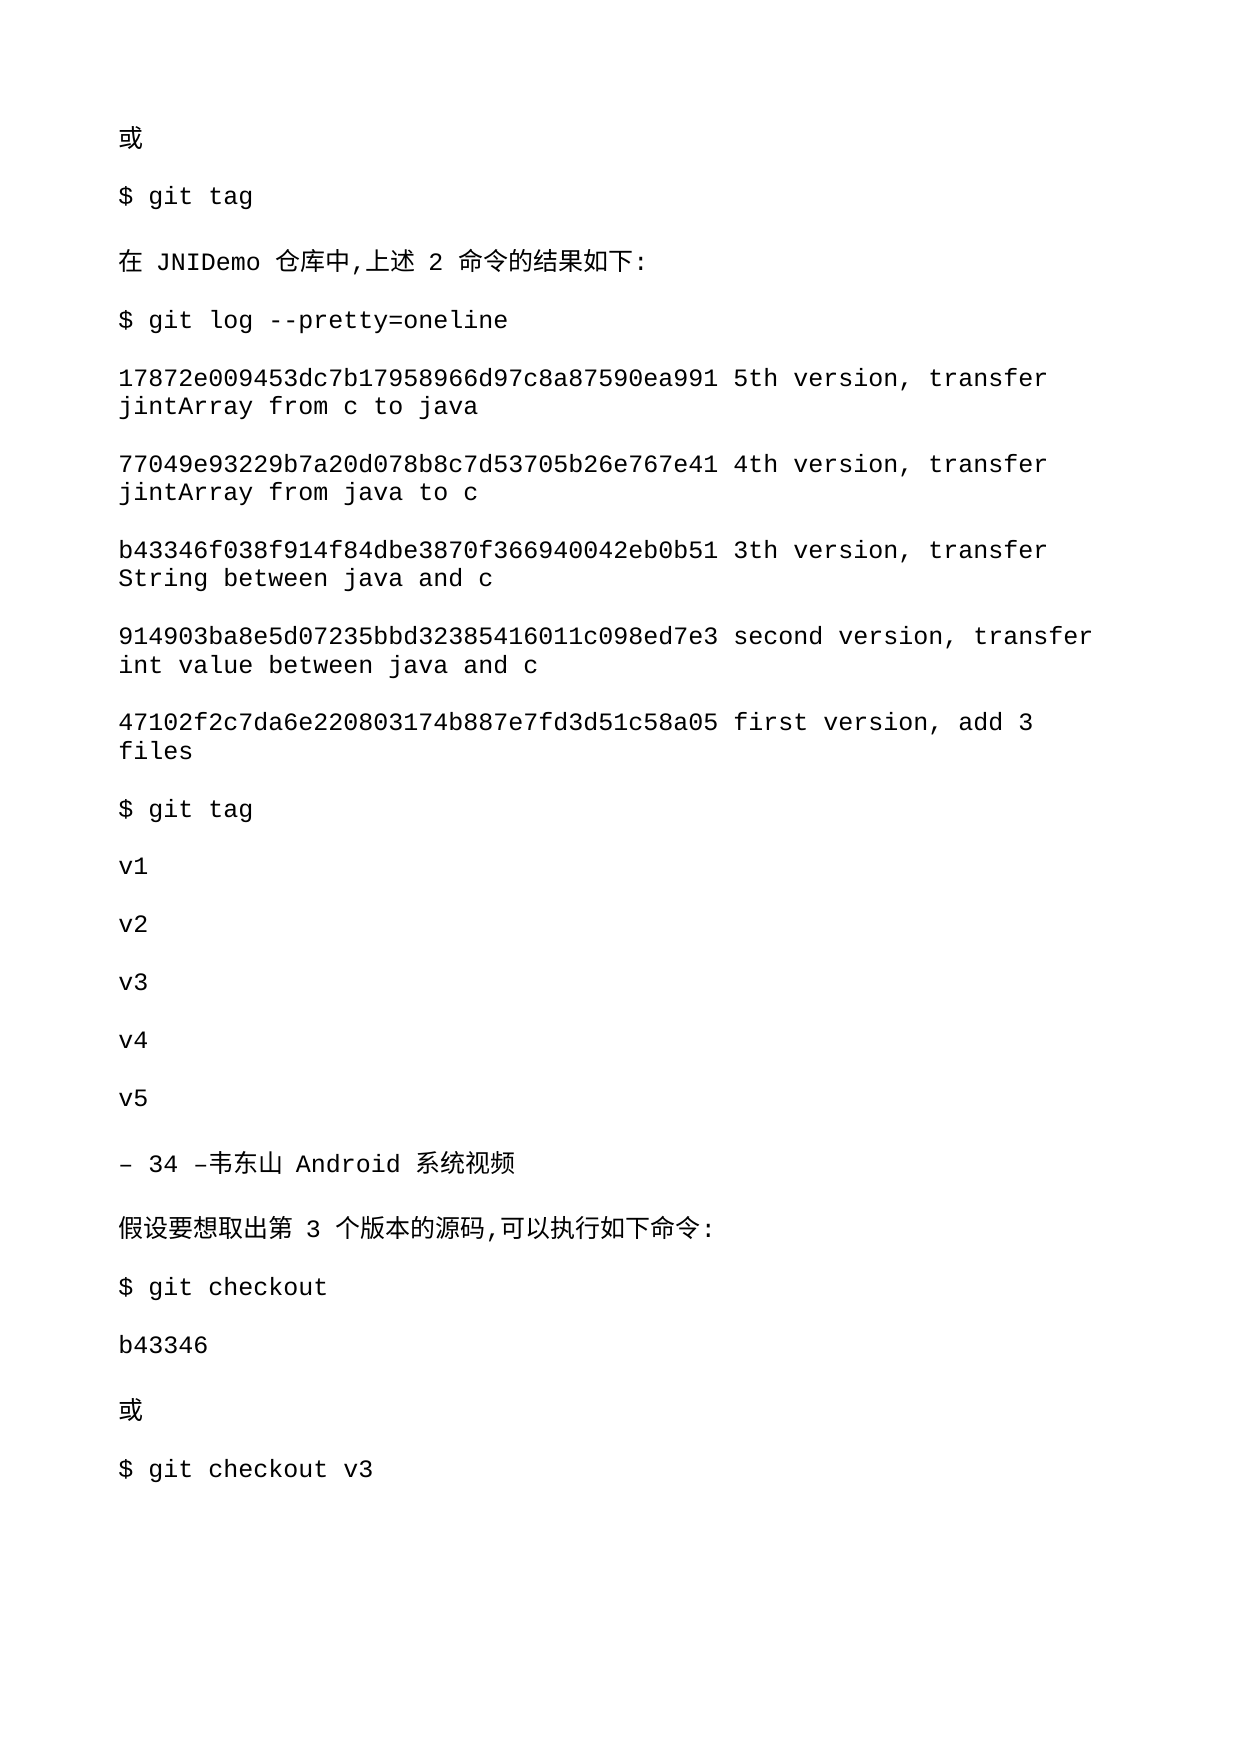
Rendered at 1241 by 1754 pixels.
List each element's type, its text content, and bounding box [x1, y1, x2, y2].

text v1 [118, 854, 1122, 882]
text $ git checkout [118, 1275, 1122, 1303]
text $ git tag [118, 184, 1122, 212]
text v5 [118, 1085, 1122, 1113]
text v2 [118, 912, 1122, 940]
text 17872e009453dc7b17958966d97c8a87590ea991 5th version, transfer jintArray from c to java [118, 365, 1122, 422]
text v4 [118, 1027, 1122, 1056]
text 假设要想取出第 3 个版本的源码,可以执行如下命令: [118, 1209, 1122, 1245]
text b43346 [118, 1333, 1122, 1361]
text b43346f038f914f84dbe3870f366940042eb0b51 3th version, transfer String between java and c [118, 538, 1122, 594]
text $ git checkout v3 [118, 1456, 1122, 1484]
text 77049e93229b7a20d078b8c7d53705b26e767e41 4th version, transfer jintArray from java to c [118, 452, 1122, 508]
text 或 [118, 118, 1122, 154]
text $ git tag [118, 796, 1122, 824]
text – 34 –韦东山 Android 系统视频 [118, 1143, 1122, 1179]
text 914903ba8e5d07235bbd32385416011c098ed7e3 second version, transfer int value between java and c [118, 624, 1122, 681]
text v3 [118, 969, 1122, 998]
text 47102f2c7da6e220803174b887e7fd3d51c58a05 first version, add 3 files [118, 710, 1122, 767]
text 或 [118, 1391, 1122, 1427]
text $ git log --pretty=oneline [118, 308, 1122, 336]
text 在 JNIDemo 仓库中,上述 2 命令的结果如下: [118, 242, 1122, 278]
